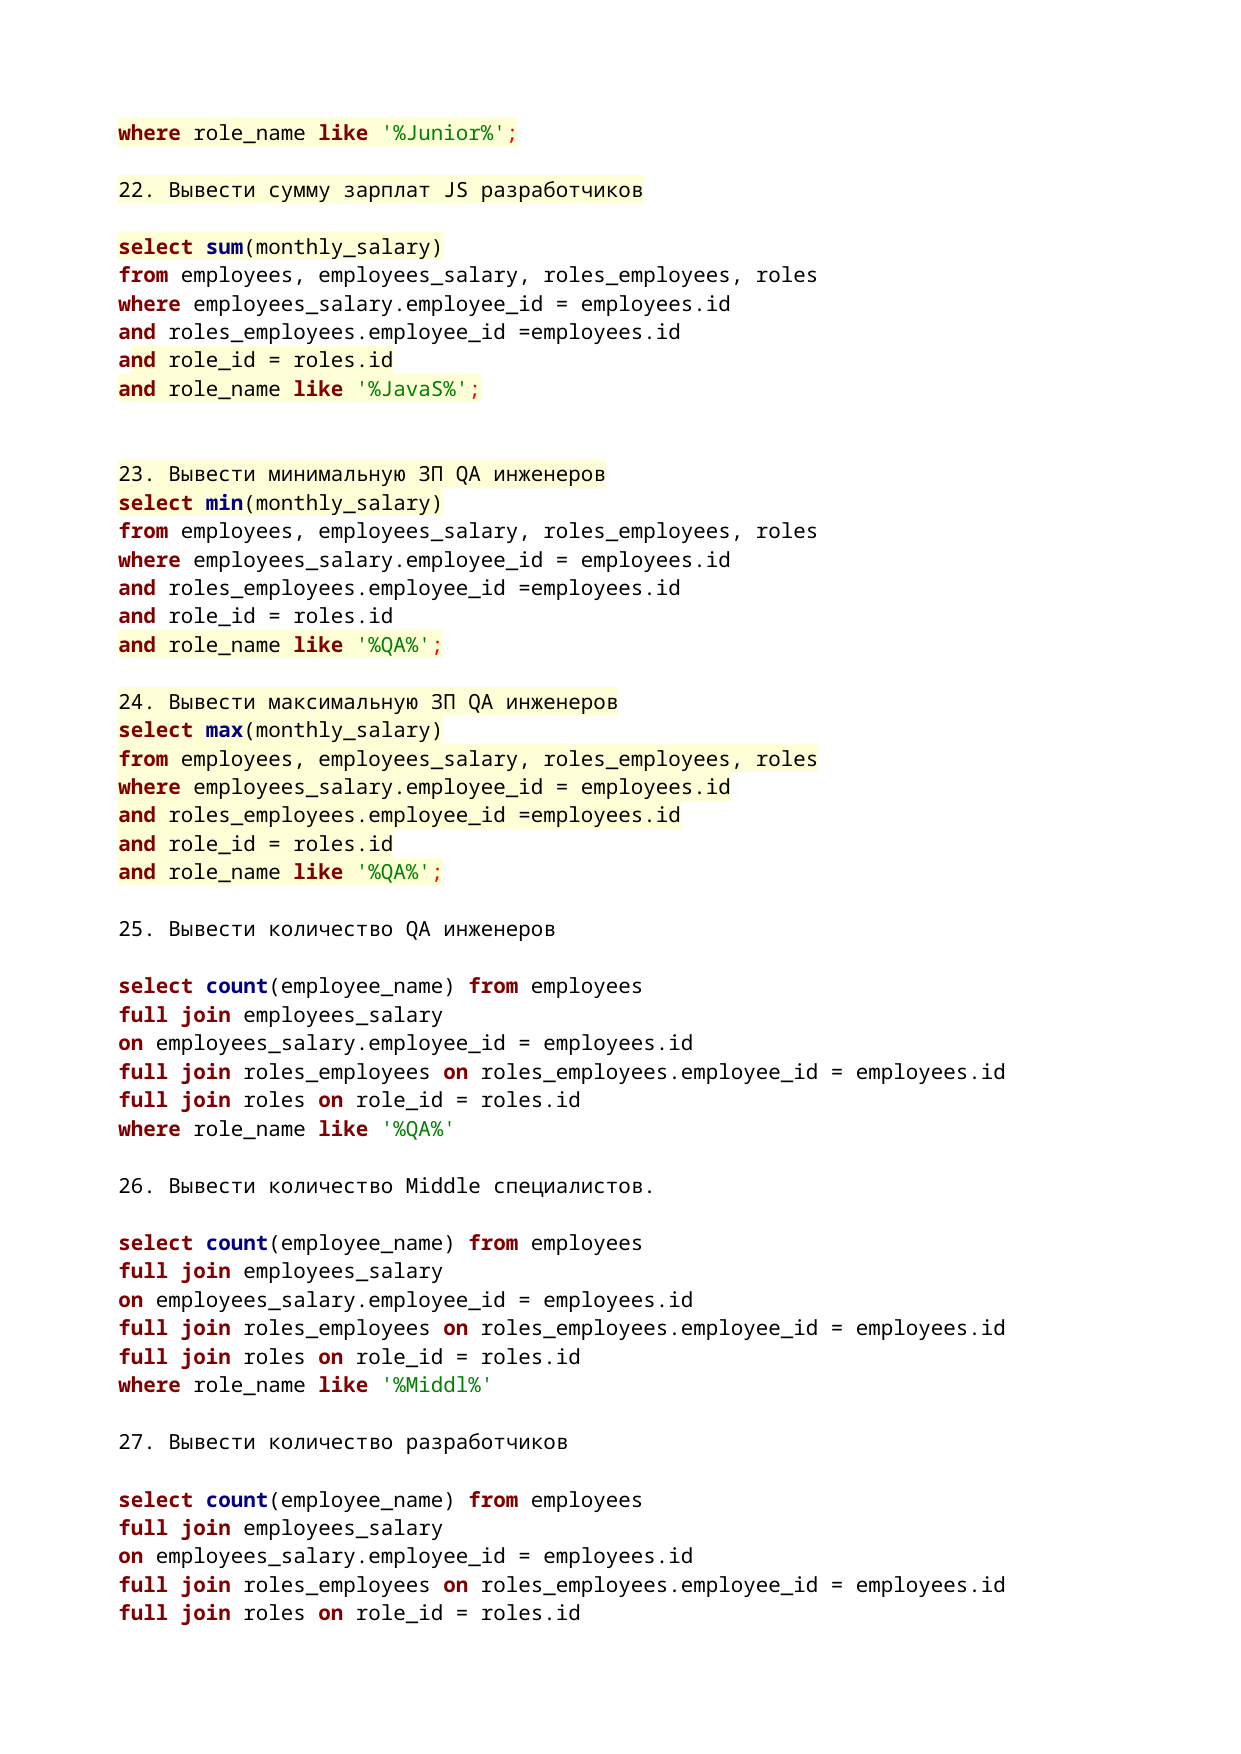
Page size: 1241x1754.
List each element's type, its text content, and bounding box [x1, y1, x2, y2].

text full join roles on role_id = roles.id [118, 1342, 1122, 1370]
text select count(employee_name) from employees [118, 1228, 1122, 1257]
text 26. Вывести количество Middle специалистов. [118, 1171, 1122, 1199]
text from employees, employees_salary, roles_employees, roles [118, 744, 1122, 772]
text where role_name like '%QA%' [118, 1114, 1122, 1142]
text where employees_salary.employee_id = employees.id [118, 545, 1122, 573]
text full join roles_employees on roles_employees.employee_id = employees.id [118, 1313, 1122, 1342]
text and role_id = roles.id [118, 829, 1122, 857]
text and role_id = roles.id [118, 602, 1122, 630]
text full join roles_employees on roles_employees.employee_id = employees.id [118, 1057, 1122, 1085]
text select count(employee_name) from employees [118, 972, 1122, 1000]
text 22. Вывести сумму зарплат JS разработчиков [118, 175, 1122, 203]
text where employees_salary.employee_id = employees.id [118, 772, 1122, 801]
text and roles_employees.employee_id =employees.id [118, 317, 1122, 346]
text and role_id = roles.id [118, 346, 1122, 374]
text where employees_salary.employee_id = employees.id [118, 289, 1122, 317]
text 24. Вывести максимальную ЗП QA инженеров [118, 687, 1122, 715]
text on employees_salary.employee_id = employees.id [118, 1028, 1122, 1057]
text and role_name like '%JavaS%'; [118, 374, 1122, 402]
text where role_name like '%Middl%' [118, 1370, 1122, 1399]
text on employees_salary.employee_id = employees.id [118, 1285, 1122, 1313]
text select max(monthly_salary) [118, 715, 1122, 744]
text full join employees_salary [118, 1000, 1122, 1028]
text 27. Вывести количество разработчиков [118, 1427, 1122, 1456]
text and role_name like '%QA%'; [118, 630, 1122, 658]
text and roles_employees.employee_id =employees.id [118, 573, 1122, 602]
text full join roles on role_id = roles.id [118, 1598, 1122, 1627]
text and role_name like '%QA%'; [118, 857, 1122, 886]
text on employees_salary.employee_id = employees.id [118, 1542, 1122, 1570]
text from employees, employees_salary, roles_employees, roles [118, 516, 1122, 545]
text select count(employee_name) from employees [118, 1485, 1122, 1513]
text full join roles_employees on roles_employees.employee_id = employees.id [118, 1570, 1122, 1598]
text where role_name like '%Junior%'; [118, 118, 1122, 147]
text select sum(monthly_salary) [118, 232, 1122, 260]
text select min(monthly_salary) [118, 488, 1122, 516]
text full join employees_salary [118, 1257, 1122, 1285]
text full join roles on role_id = roles.id [118, 1085, 1122, 1114]
text 25. Вывести количество QA инженеров [118, 914, 1122, 943]
text from employees, employees_salary, roles_employees, roles [118, 260, 1122, 289]
text and roles_employees.employee_id =employees.id [118, 801, 1122, 829]
text 23. Вывести минимальную ЗП QA инженеров [118, 459, 1122, 488]
text full join employees_salary [118, 1513, 1122, 1542]
